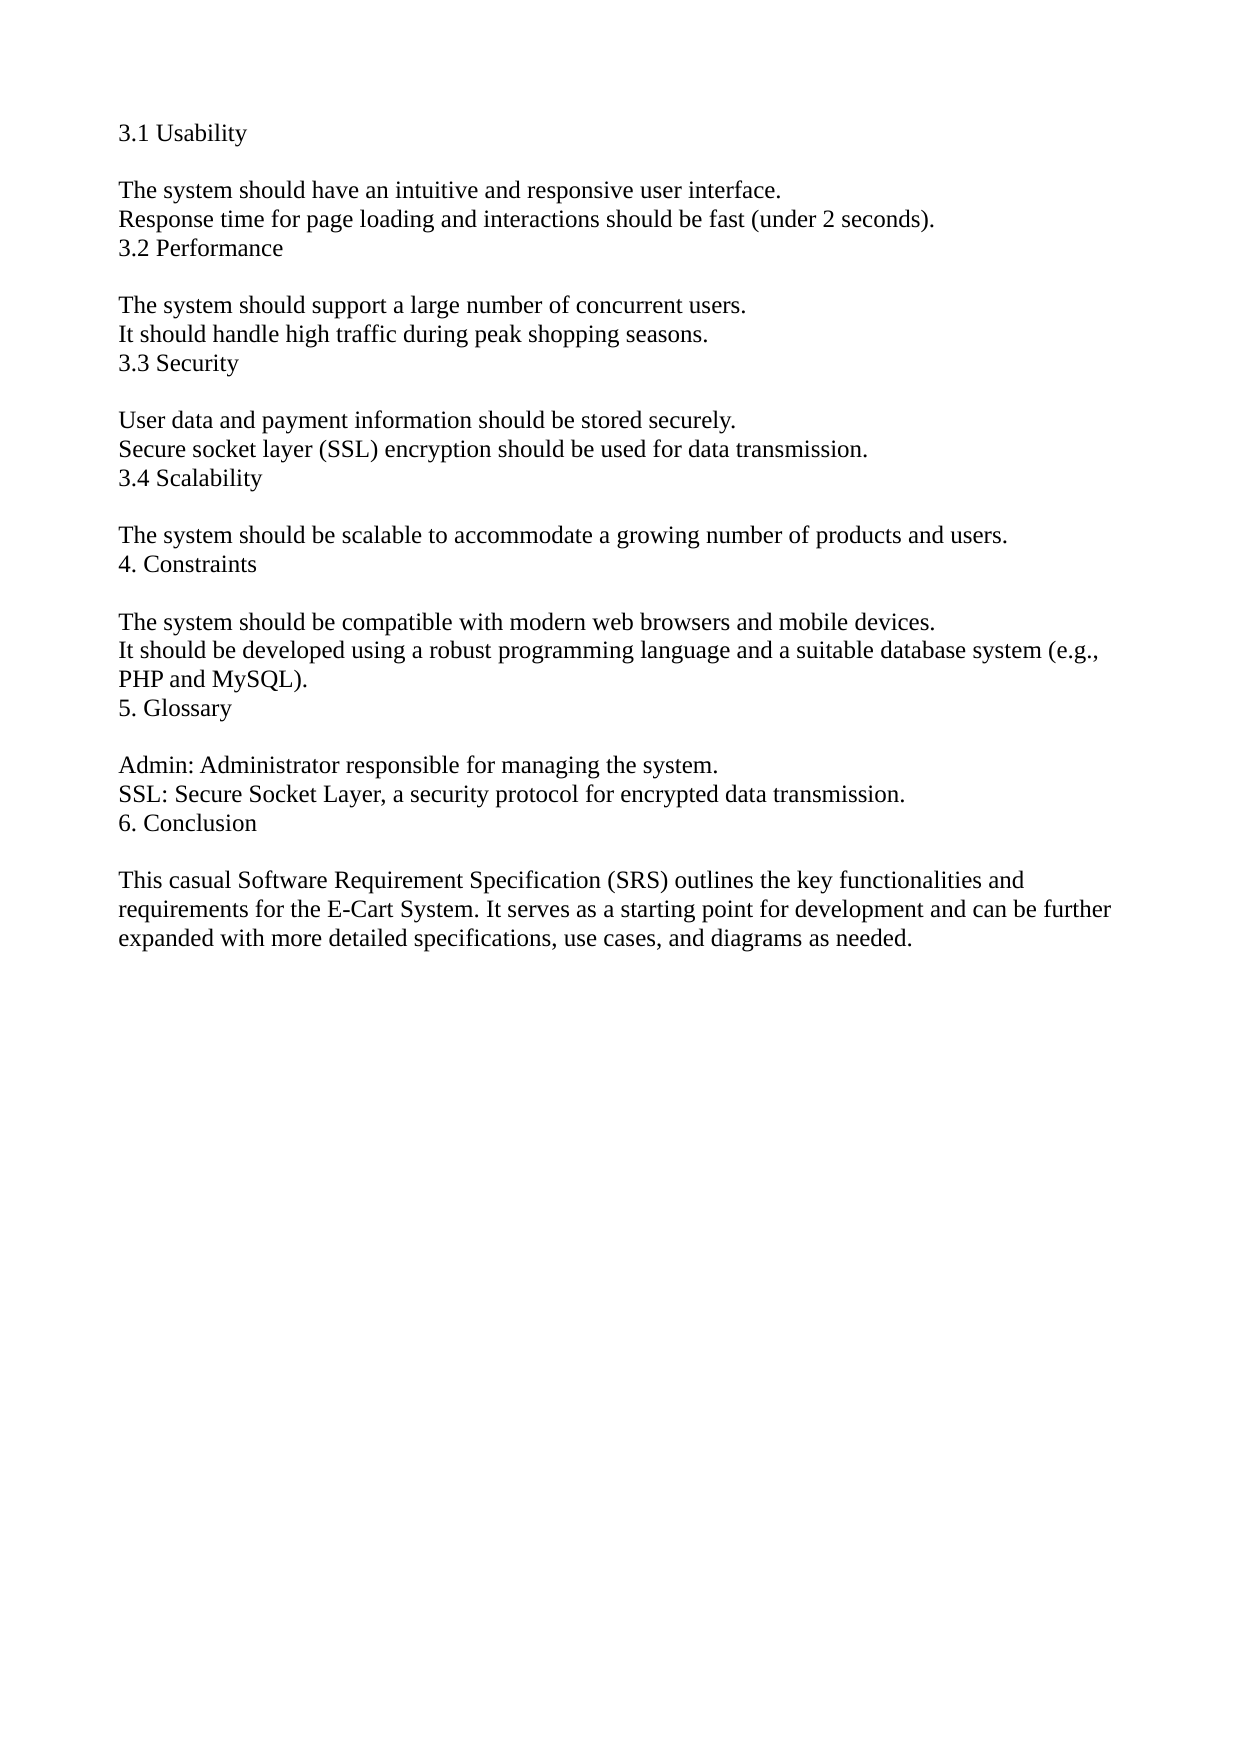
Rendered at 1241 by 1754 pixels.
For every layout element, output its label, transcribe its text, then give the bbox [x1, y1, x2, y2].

text 3.1 Usability The system should have an intuitive and responsive user interface. Response time for page loading and interactions should be fast (under 2 seconds). 3.2 Performance The system should support a large number of concurrent users. It should handle high traffic during peak shopping seasons. 3.3 Security User data and payment information should be stored securely. Secure socket layer (SSL) encryption should be used for data transmission. 3.4 Scalability The system should be scalable to accommodate a growing number of products and users. 4. Constraints The system should be compatible with modern web browsers and mobile devices. It should be developed using a robust programming language and a suitable database system (e.g., PHP and MySQL). 5. Glossary Admin: Administrator responsible for managing the system. SSL: Secure Socket Layer, a security protocol for encrypted data transmission. 6. Conclusion This casual Software Requirement Specification (SRS) outlines the key functionalities and requirements for the E-Cart System. It serves as a starting point for development and can be further expanded with more detailed specifications, use cases, and diagrams as needed. [118, 118, 1122, 952]
